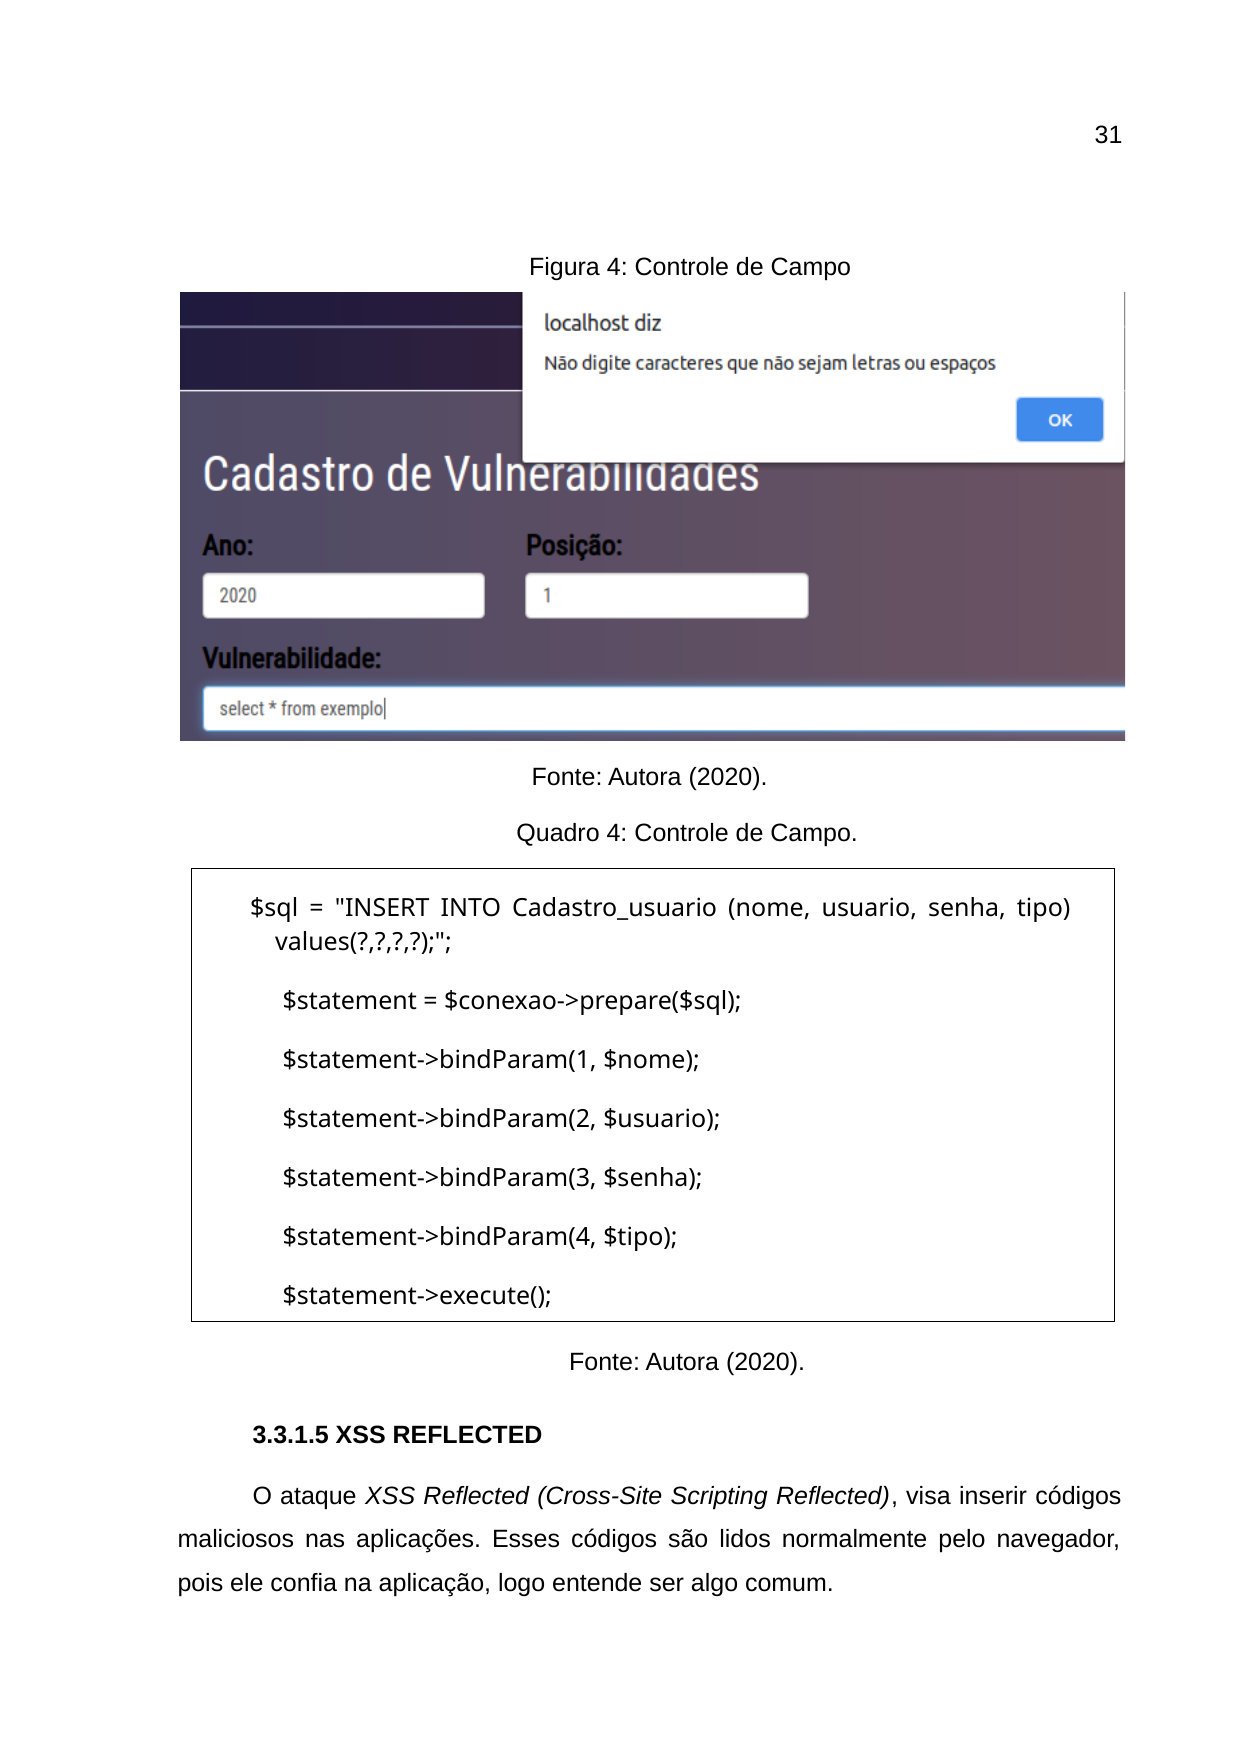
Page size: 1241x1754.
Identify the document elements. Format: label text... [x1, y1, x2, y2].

text Quadro 4: Controle de Campo. [177, 818, 1122, 847]
text $statement->bindParam(1, $nome); [200, 1042, 1106, 1076]
picture [180, 292, 1125, 741]
text $statement->bindParam(2, $usuario); [200, 1101, 1106, 1135]
text $statement->bindParam(3, $senha); [200, 1160, 1106, 1194]
text Fonte: Autora (2020). [177, 886, 1122, 1376]
text $statement->execute(); [200, 1278, 1106, 1312]
subtitle 3.3.1.5 XSS REFLECTED [177, 1421, 1122, 1449]
text Fonte: Autora (2020). [177, 241, 1122, 791]
text O ataque XSS Reflected (Cross-Site Scripting Reflected), visa inserir códigos maliciosos nas aplicações. Esses códigos são lidos normalmente pelo navegador, pois ele confia na aplicação, logo entende ser algo comum. [177, 1481, 1122, 1596]
text Figura 4: Controle de Campo [180, 252, 1125, 281]
text Fonte: Autora (2020). [192, 869, 1114, 1321]
text $statement->bindParam(4, $tipo); [200, 1219, 1106, 1253]
text $sql = "INSERT INTO Cadastro_usuario (nome, usuario, senha, tipo) values(?,?,?,?);"; [200, 889, 1106, 958]
text $statement = $conexao->prepare($sql); [200, 983, 1106, 1017]
